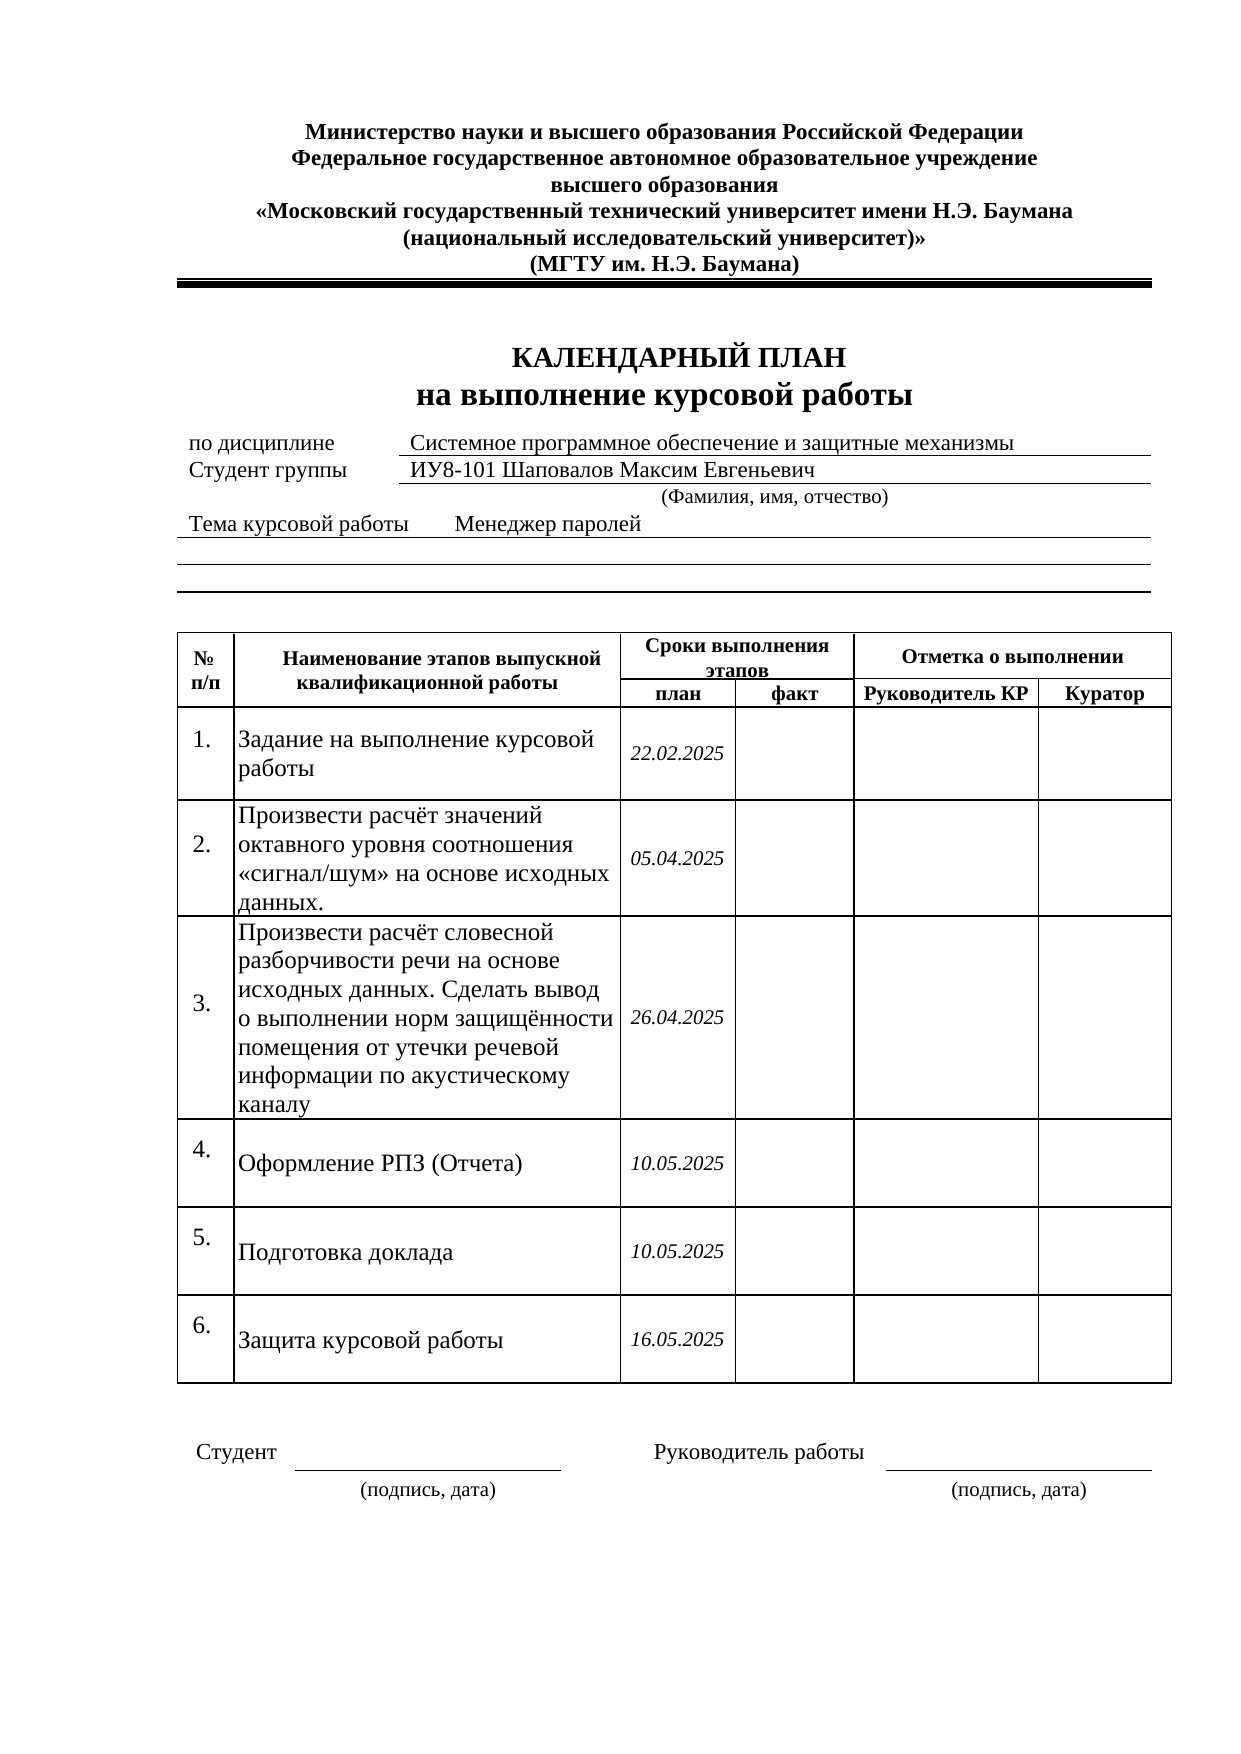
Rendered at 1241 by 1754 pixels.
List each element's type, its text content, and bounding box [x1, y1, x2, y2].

text (национальный исследовательский университет)» [177, 223, 1152, 250]
table_cell Менеджер паролей [443, 510, 1151, 537]
table_cell факт [736, 680, 853, 706]
table_cell [736, 1296, 853, 1382]
text на выполнение курсовой работы [177, 374, 1152, 412]
table_cell [177, 538, 1151, 564]
table_cell Задание на выполнение курсовой работы [235, 708, 620, 799]
table_cell ИУ8-101 Шаповалов Максим Евгеньевич [399, 456, 1151, 483]
table_cell [1039, 1120, 1171, 1206]
table_cell [178, 1296, 233, 1382]
table_cell [855, 801, 1038, 915]
table_cell (подпись, дата) [295, 1471, 561, 1506]
table_cell Оформление РПЗ (Отчета) [235, 1120, 620, 1206]
table_header по дисциплине [177, 429, 399, 455]
table_cell [855, 1208, 1038, 1294]
text Федеральное государственное автономное образовательное учреждение [177, 144, 1152, 171]
table_cell Подготовка доклада [235, 1208, 620, 1294]
table_cell [736, 1208, 853, 1294]
table_cell [736, 917, 853, 1118]
table_cell [178, 801, 233, 915]
table_header [561, 1432, 632, 1470]
table_cell Тема курсовой работы [177, 510, 443, 537]
table_cell 22.02.2025 [621, 708, 735, 799]
table_header Наименование этапов выпускной квалификационной работы [235, 633, 620, 706]
text высшего образования [177, 171, 1152, 197]
table_header Системное программное обеспечение и защитные механизмы [399, 429, 1151, 455]
table_cell 05.04.2025 [621, 801, 735, 915]
table_cell [855, 708, 1038, 799]
table_cell [1039, 1296, 1171, 1382]
table_cell 16.05.2025 [621, 1296, 735, 1382]
table_cell [855, 1296, 1038, 1382]
text «Московский государственный технический университет имени Н.Э. Баумана [177, 197, 1152, 223]
table_header Студент [177, 1432, 295, 1470]
table_header № п/п [178, 633, 234, 706]
table_cell 10.05.2025 [621, 1208, 735, 1294]
table_cell план [621, 680, 735, 706]
table_cell 26.04.2025 [621, 917, 735, 1118]
table_cell [1039, 708, 1171, 799]
table_cell [736, 801, 853, 915]
table_header [295, 1432, 561, 1470]
table_cell Произвести расчёт словесной разборчивости речи на основе исходных данных. Сделать вывод о выполнении норм защищённости помещения от утечки речевой информации по акустическому каналу [235, 917, 620, 1118]
table_cell Куратор [1039, 679, 1171, 706]
table_cell [178, 1120, 233, 1206]
table_header Руководитель работы [632, 1432, 886, 1470]
table_cell Защита курсовой работы [235, 1296, 620, 1382]
table_cell [1039, 801, 1171, 915]
table_header Сроки выполнения этапов [621, 633, 854, 678]
table_cell [178, 1208, 233, 1294]
table_cell Произвести расчёт значений октавного уровня соотношения «сигнал/шум» на основе исходных данных. [235, 801, 620, 915]
table_cell [177, 565, 1151, 591]
table_cell [178, 917, 233, 1118]
table_cell 10.05.2025 [621, 1120, 735, 1206]
text (МГТУ им. Н.Э. Баумана) [177, 250, 1152, 278]
table_cell [855, 1120, 1038, 1206]
table_cell Руководитель КР [855, 679, 1038, 706]
table_cell [561, 1470, 632, 1506]
table_cell Студент группы [177, 455, 399, 483]
table_cell [632, 1470, 886, 1506]
table_cell [1039, 1208, 1171, 1294]
table_header Отметка о выполнении [855, 633, 1171, 678]
table_cell [178, 708, 233, 799]
text КАЛЕНДАРНЫЙ ПЛАН [177, 340, 1152, 374]
table_cell [177, 1470, 295, 1506]
table_cell [736, 708, 853, 799]
table_cell (Фамилия, имя, отчество) [399, 484, 1151, 510]
table_cell [736, 1120, 853, 1206]
table_cell [1039, 917, 1171, 1118]
table_cell [177, 483, 399, 510]
table_cell [855, 917, 1038, 1118]
table_cell (подпись, дата) [886, 1471, 1152, 1506]
table_header [886, 1432, 1152, 1470]
text Министерство науки и высшего образования Российской Федерации [177, 118, 1152, 144]
